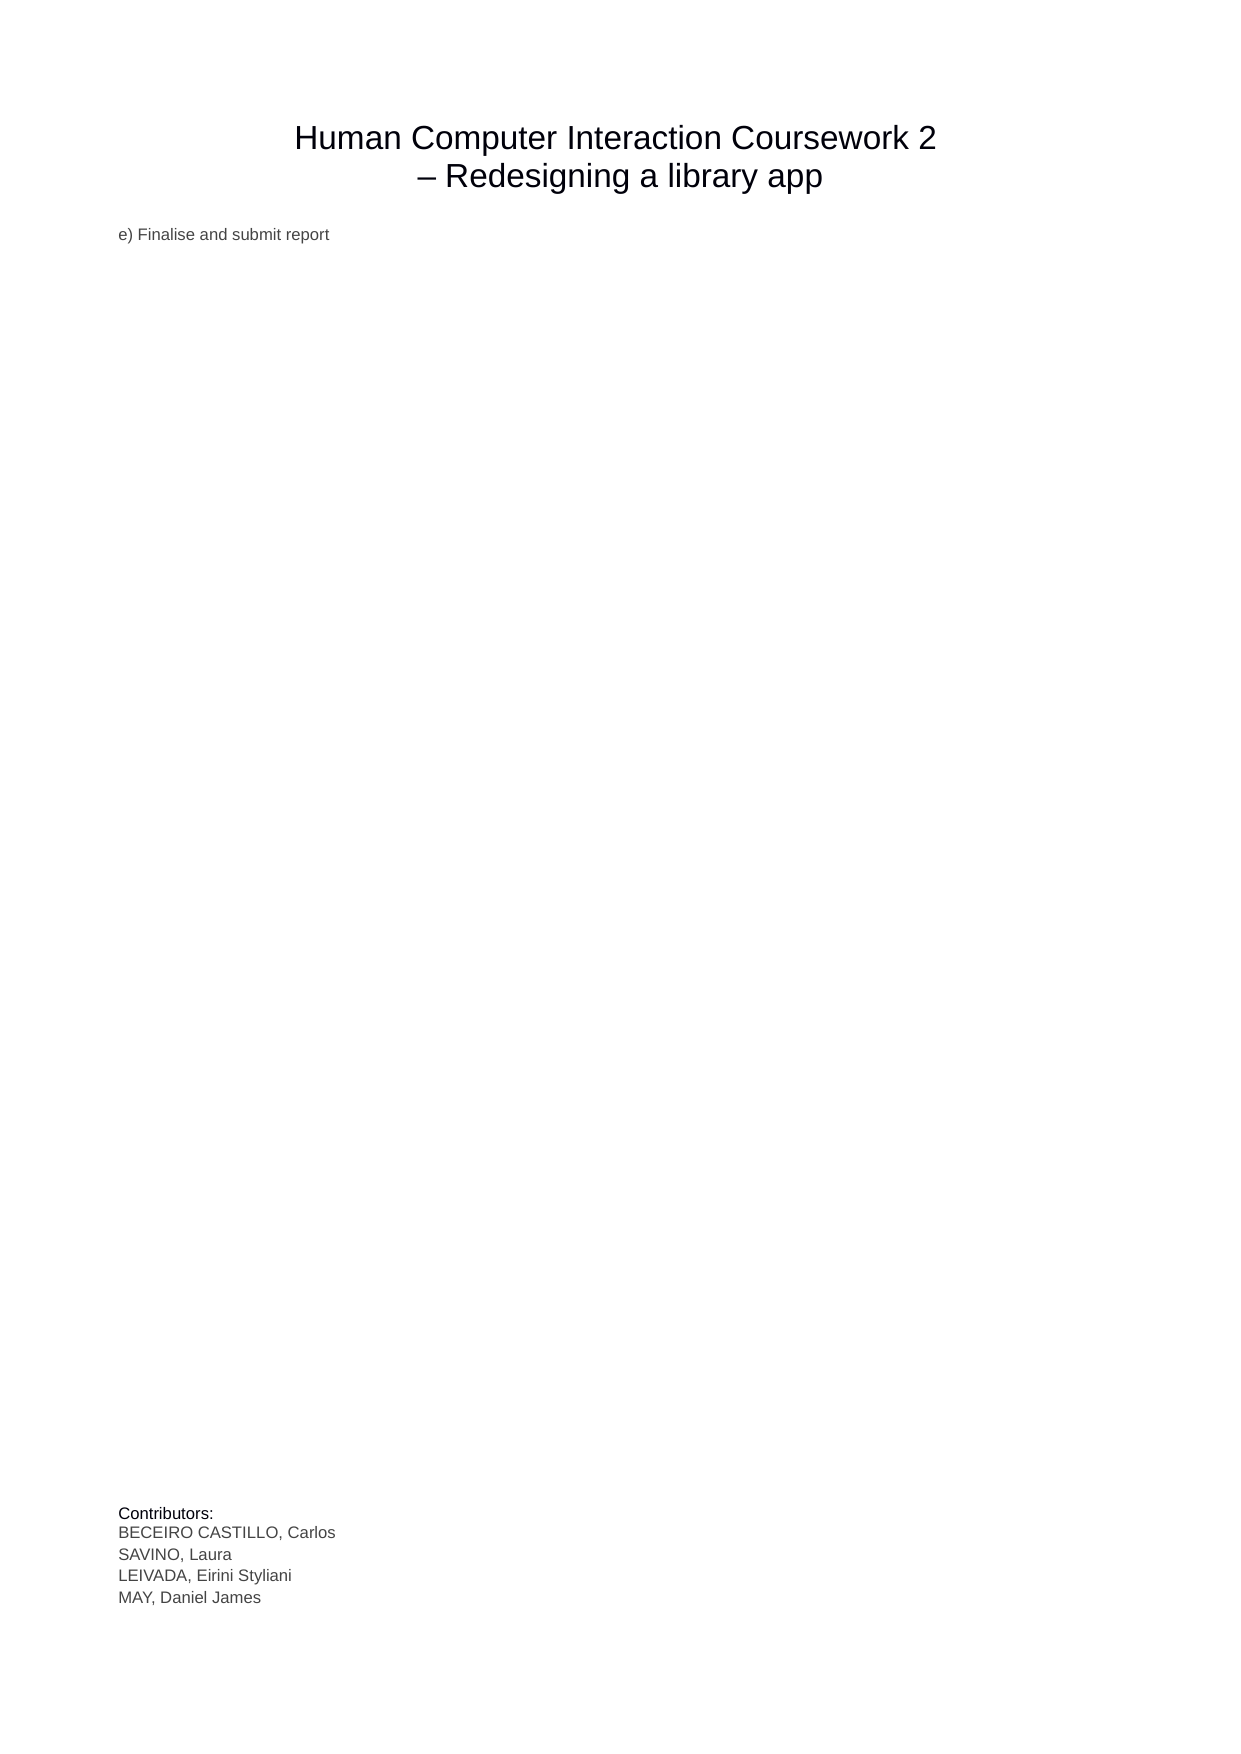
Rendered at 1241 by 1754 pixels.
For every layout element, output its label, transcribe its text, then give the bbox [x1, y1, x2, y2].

text e) Finalise and submit report [118, 224, 1122, 244]
